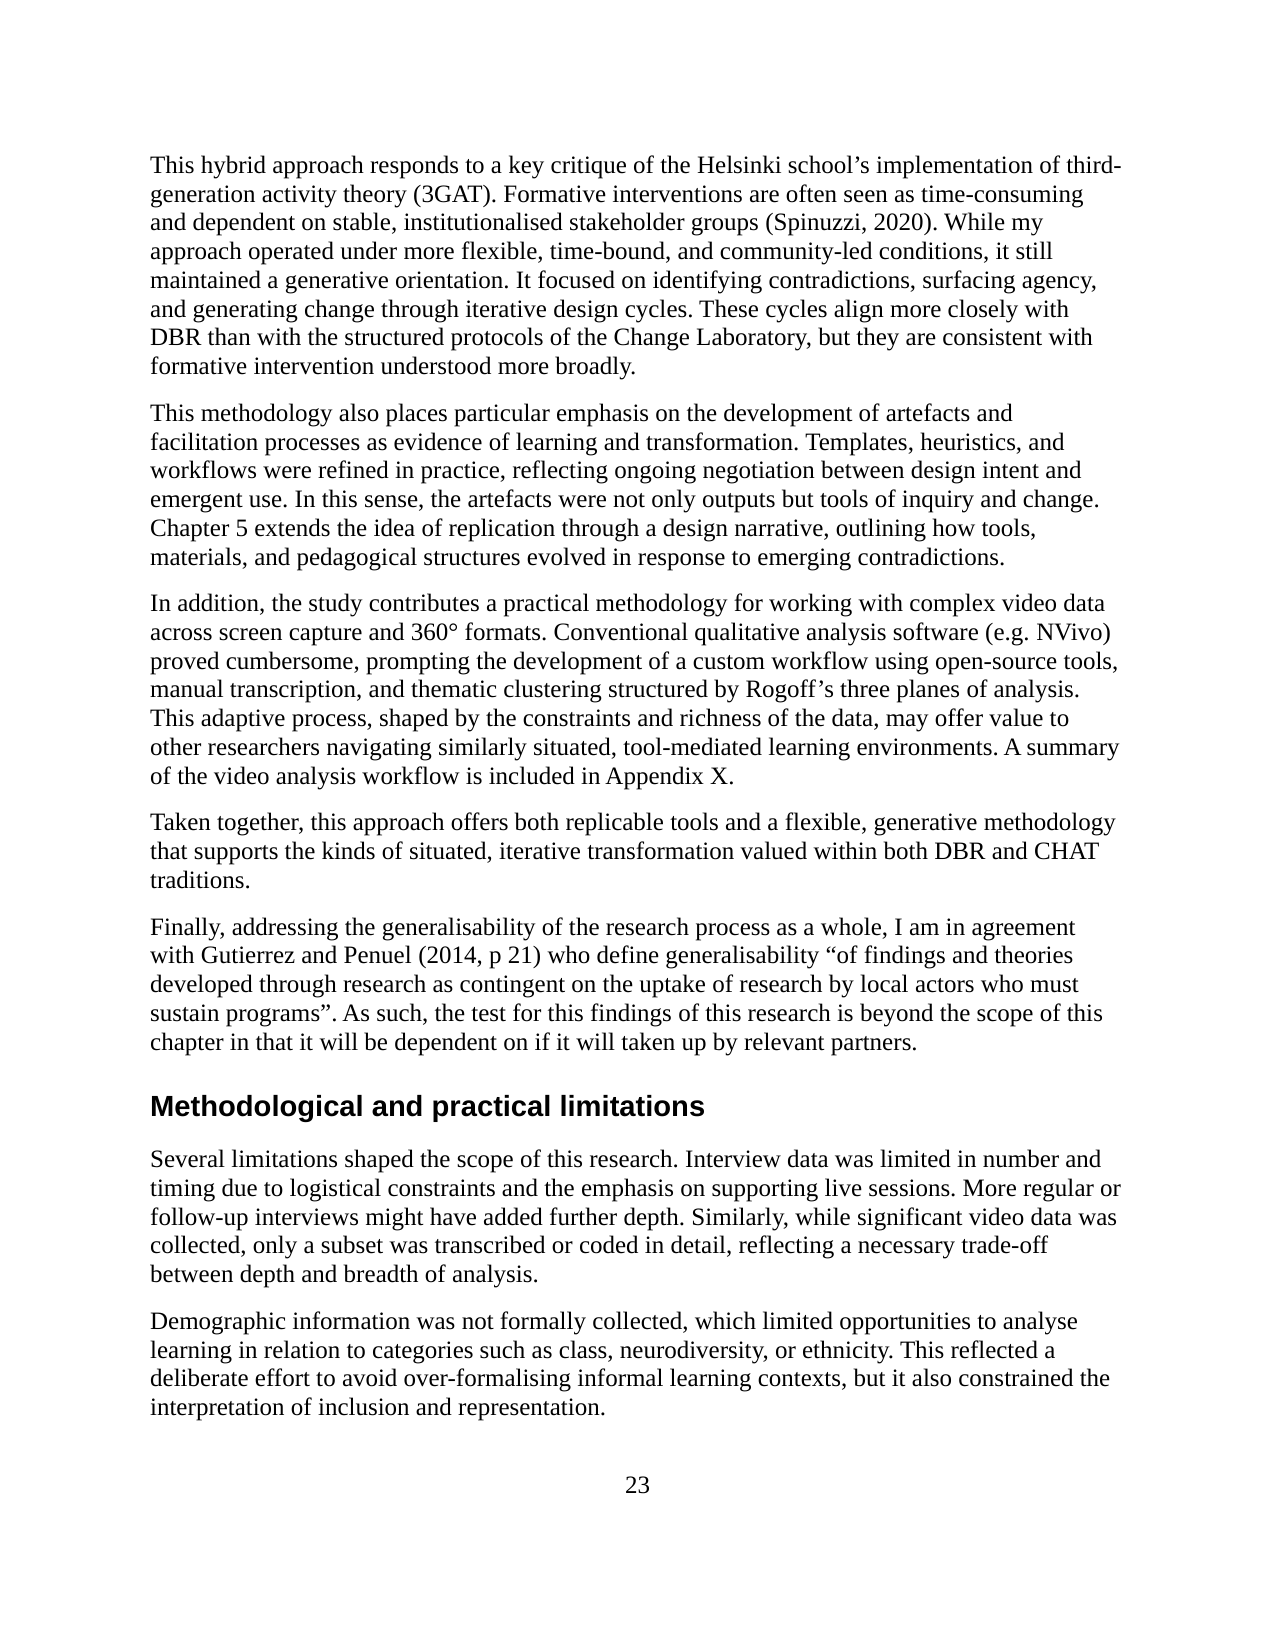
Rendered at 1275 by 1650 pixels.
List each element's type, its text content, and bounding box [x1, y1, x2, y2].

text This methodology also places particular emphasis on the development of artefacts and facilitation processes as evidence of learning and transformation. Templates, heuristics, and workflows were refined in practice, reflecting ongoing negotiation between design intent and emergent use. In this sense, the artefacts were not only outputs but tools of inquiry and change. Chapter 5 extends the idea of replication through a design narrative, outlining how tools, materials, and pedagogical structures evolved in response to emerging contradictions. [150, 398, 1125, 570]
text Finally, addressing the generalisability of the research process as a whole, I am in agreement with Gutierrez and Penuel (2014, p 21) who define generalisability “of findings and theories developed through research as contingent on the uptake of research by local actors who must sustain programs”. As such, the test for this findings of this research is beyond the scope of this chapter in that it will be dependent on if it will taken up by relevant partners. [150, 912, 1125, 1055]
text Several limitations shaped the scope of this research. Interview data was limited in number and timing due to logistical constraints and the emphasis on supporting live sessions. More regular or follow-up interviews might have added further depth. Similarly, while significant video data was collected, only a subset was transcribed or coded in detail, reflecting a necessary trade-off between depth and breadth of analysis. [150, 1144, 1125, 1288]
text In addition, the study contributes a practical methodology for working with complex video data across screen capture and 360° formats. Conventional qualitative analysis software (e.g. NVivo) proved cumbersome, prompting the development of a custom workflow using open-source tools, manual transcription, and thematic clustering structured by Rogoff’s three planes of analysis. This adaptive process, shaped by the constraints and richness of the data, may offer value to other researchers navigating similarly situated, tool-mediated learning environments. A summary of the video analysis workflow is included in Appendix X. [150, 588, 1125, 789]
text Taken together, this approach offers both replicable tools and a flexible, generative methodology that supports the kinds of situated, iterative transformation valued within both DBR and CHAT traditions. [150, 807, 1125, 894]
text This hybrid approach responds to a key critique of the Helsinki school’s implementation of third-generation activity theory (3GAT). Formative interventions are often seen as time-consuming and dependent on stable, institutionalised stakeholder groups (Spinuzzi, 2020). While my approach operated under more flexible, time-bound, and community-led conditions, it still maintained a generative orientation. It focused on identifying contradictions, surfacing agency, and generating change through iterative design cycles. These cycles align more closely with DBR than with the structured protocols of the Change Laboratory, but they are consistent with formative intervention understood more broadly. [150, 150, 1125, 380]
text Demographic information was not formally collected, which limited opportunities to analyse learning in relation to categories such as class, neurodiversity, or ethnicity. This reflected a deliberate effort to avoid over-formalising informal learning contexts, but it also constrained the interpretation of inclusion and representation. [150, 1306, 1125, 1421]
subtitle Methodological and practical limitations [150, 1089, 1125, 1123]
